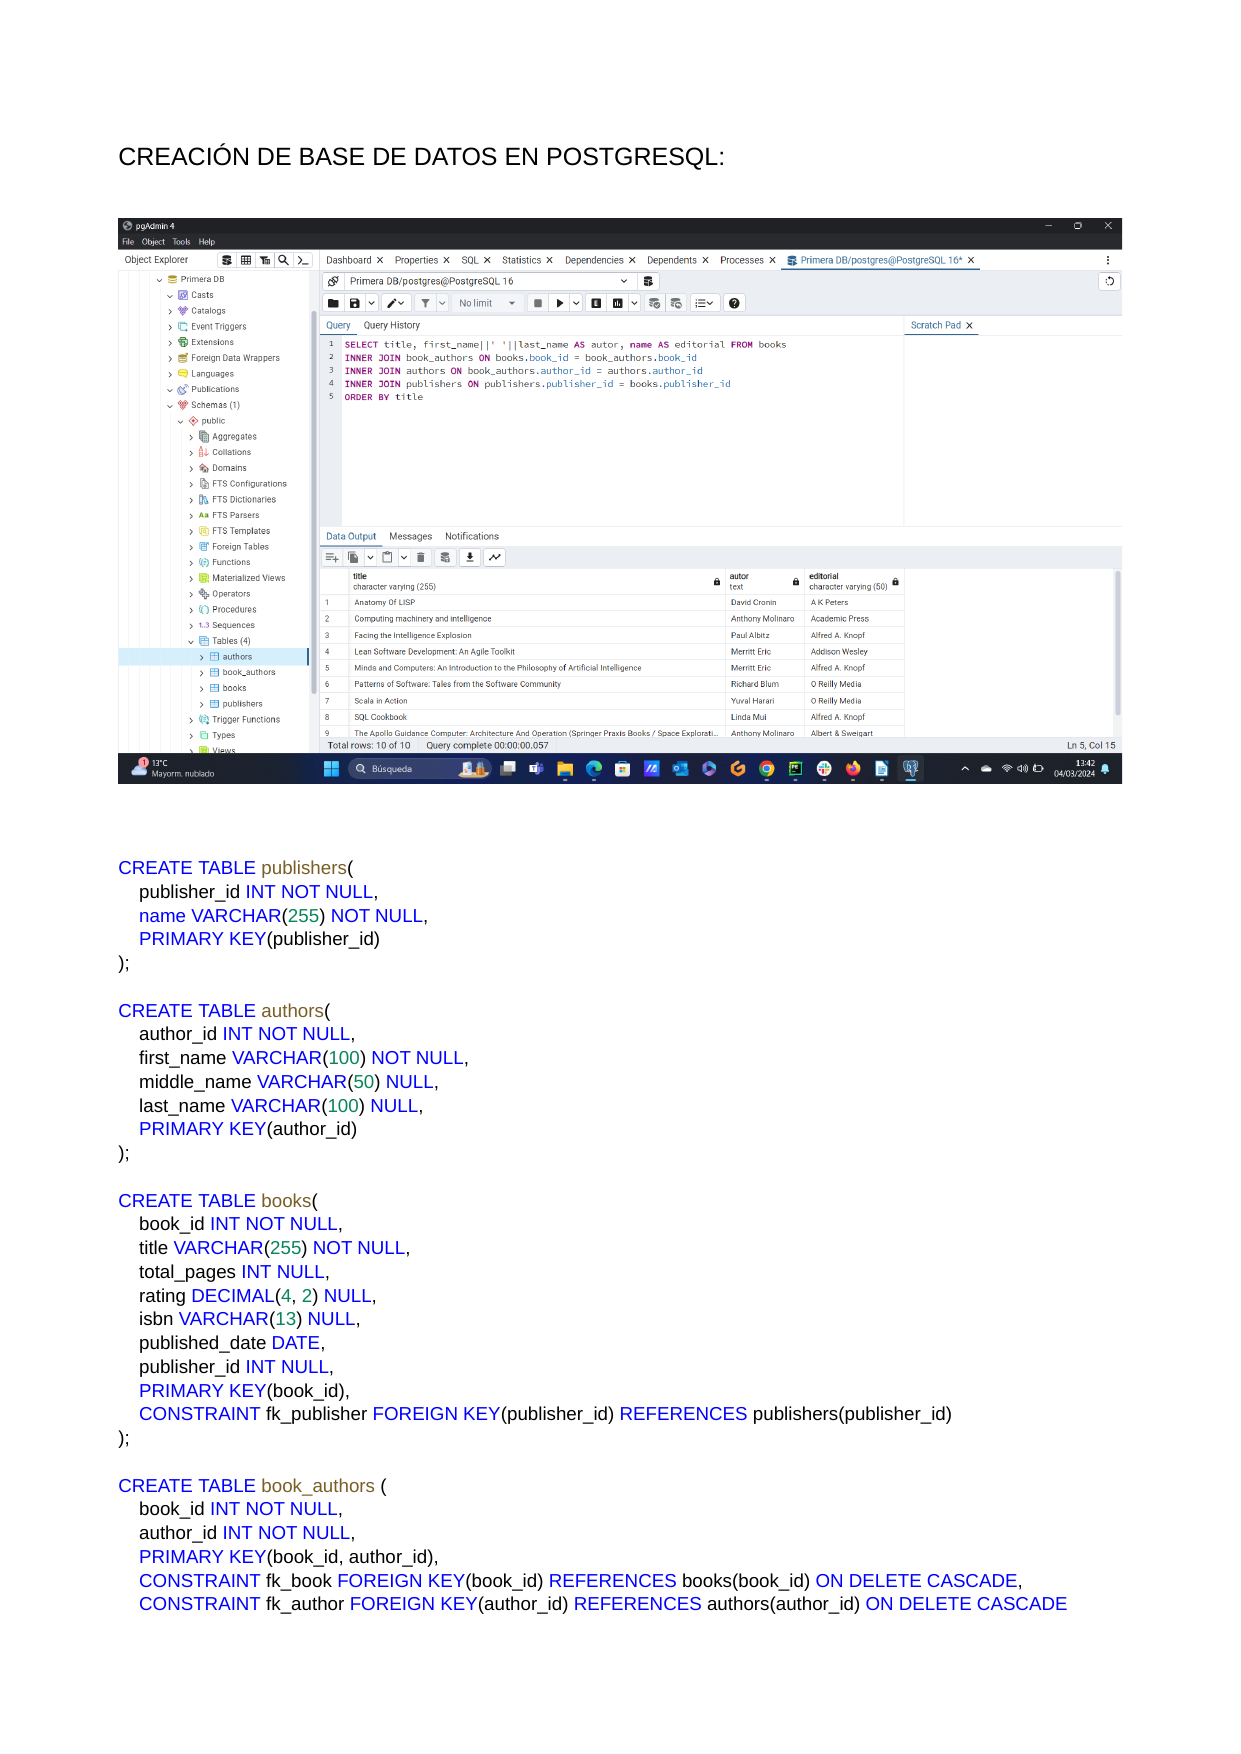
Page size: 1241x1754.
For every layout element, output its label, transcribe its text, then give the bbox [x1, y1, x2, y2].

text title VARCHAR(255) NOT NULL, [118, 1235, 1122, 1258]
text ); [118, 1140, 1122, 1163]
text book_id INT NOT NULL, [118, 1211, 1122, 1235]
text middle_name VARCHAR(50) NULL, [118, 1068, 1122, 1092]
text author_id INT NOT NULL, [118, 1520, 1122, 1543]
text book_id INT NOT NULL, [118, 1496, 1122, 1520]
text CREATE TABLE authors( [118, 997, 1122, 1021]
text CREACIÓN DE BASE DE DATOS EN POSTGRESQL: [118, 142, 1122, 171]
text author_id INT NOT NULL, [118, 1021, 1122, 1045]
text rating DECIMAL(4, 2) NULL, [118, 1282, 1122, 1306]
text last_name VARCHAR(100) NULL, [118, 1092, 1122, 1116]
text total_pages INT NULL, [118, 1258, 1122, 1282]
text CONSTRAINT fk_publisher FOREIGN KEY(publisher_id) REFERENCES publishers(publisher_id) [118, 1401, 1122, 1425]
text CREATE TABLE publishers( [118, 855, 1122, 878]
text name VARCHAR(255) NOT NULL, [118, 902, 1122, 926]
picture [118, 218, 1123, 784]
text publisher_id INT NOT NULL, [118, 878, 1122, 902]
text PRIMARY KEY(publisher_id) [118, 926, 1122, 950]
text ); [118, 1425, 1122, 1448]
text first_name VARCHAR(100) NOT NULL, [118, 1045, 1122, 1068]
text PRIMARY KEY(book_id), [118, 1377, 1122, 1401]
text CONSTRAINT fk_author FOREIGN KEY(author_id) REFERENCES authors(author_id) ON DELETE CASCADE [118, 1591, 1122, 1615]
text PRIMARY KEY(book_id, author_id), [118, 1543, 1122, 1567]
text ); [118, 950, 1122, 973]
text CREATE TABLE books( [118, 1187, 1122, 1211]
text PRIMARY KEY(author_id) [118, 1116, 1122, 1140]
text published_date DATE, [118, 1330, 1122, 1353]
text CREATE TABLE book_authors ( [118, 1472, 1122, 1496]
text isbn VARCHAR(13) NULL, [118, 1306, 1122, 1330]
text publisher_id INT NULL, [118, 1353, 1122, 1377]
text CONSTRAINT fk_book FOREIGN KEY(book_id) REFERENCES books(book_id) ON DELETE CASCADE, [118, 1567, 1122, 1591]
